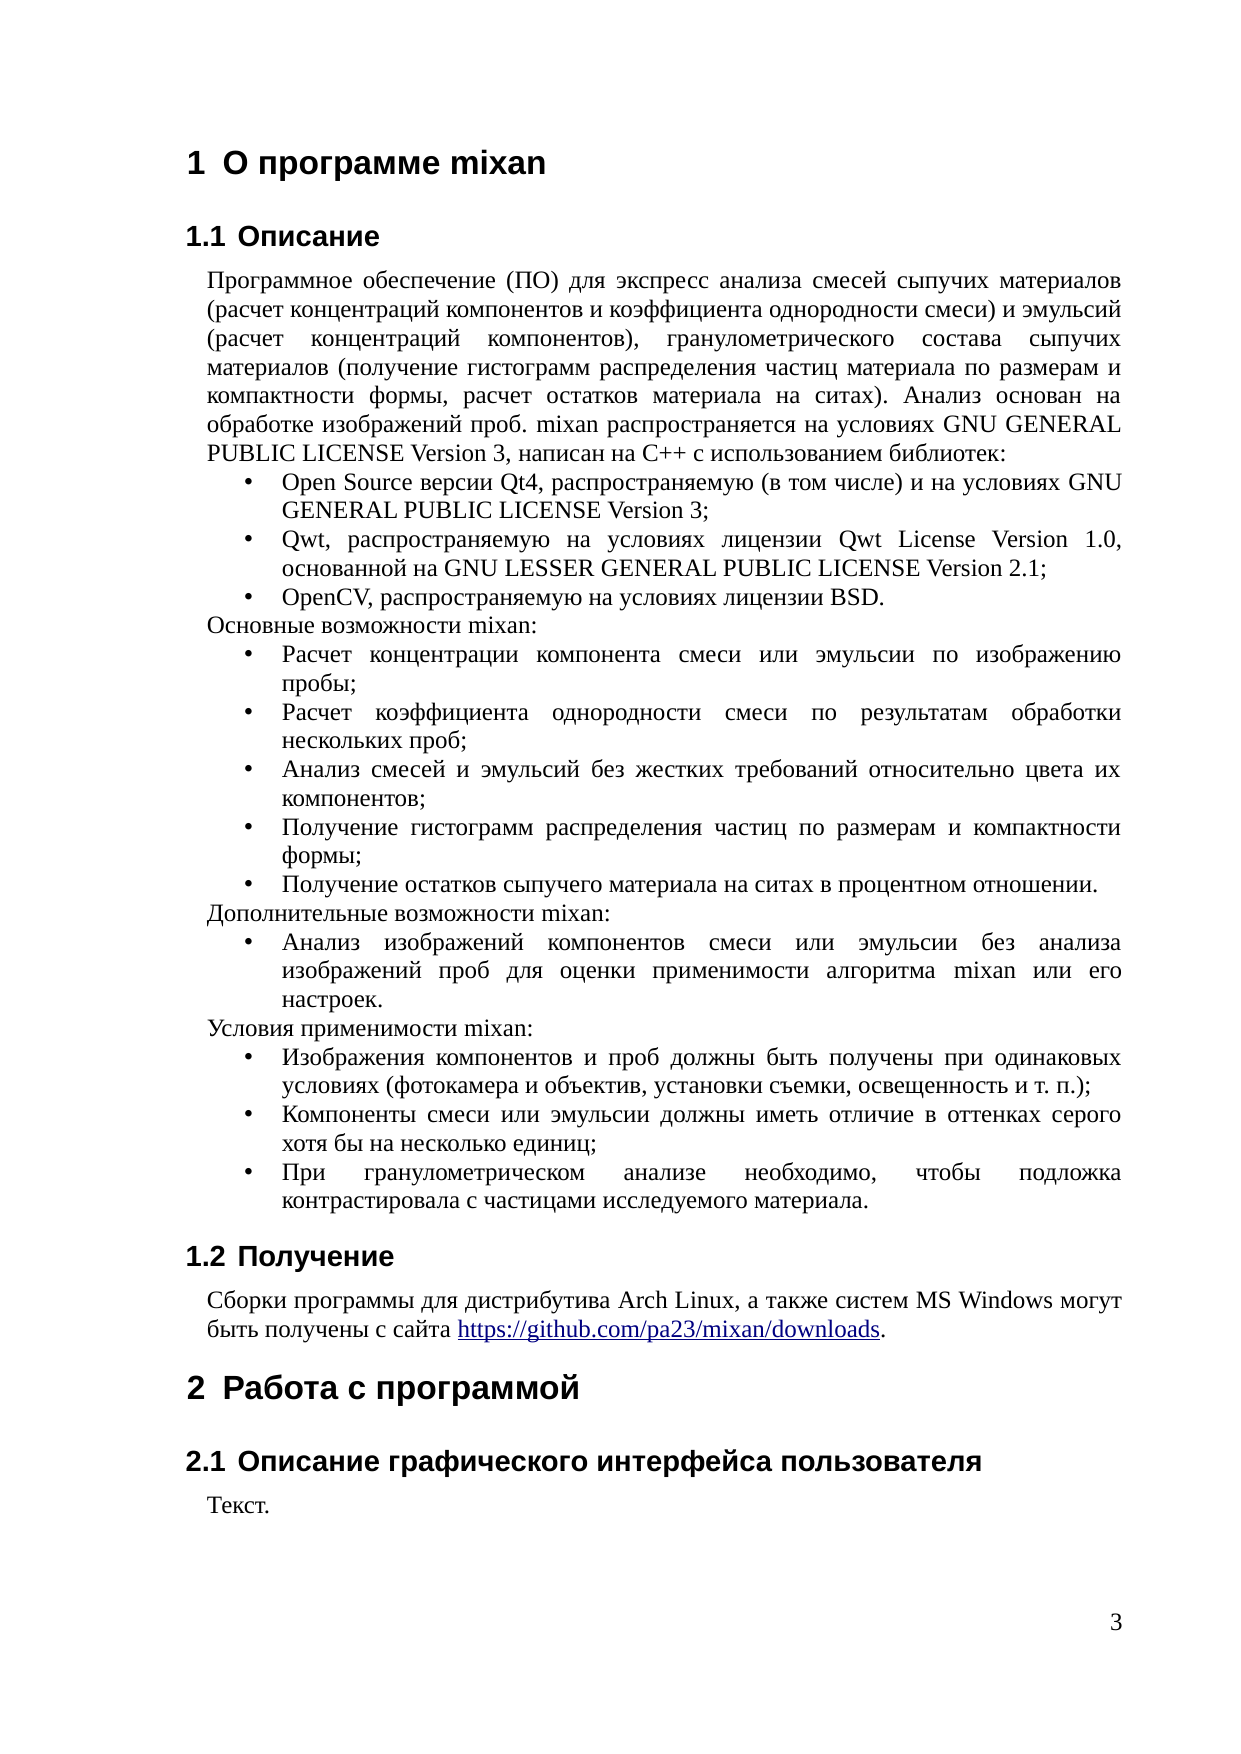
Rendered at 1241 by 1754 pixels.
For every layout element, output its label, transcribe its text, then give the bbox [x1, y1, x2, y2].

list Расчет концентрации компонента смеси или эмульсии по изображению пробы; [244, 639, 1122, 697]
list Анализ смесей и эмульсий без жестких требований относительно цвета их компонентов; [244, 754, 1122, 812]
subtitle Получение [177, 1239, 1122, 1273]
list Расчет коэффициента однородности смеси по результатам обработки нескольких проб; [244, 697, 1122, 754]
text Текст. [207, 1490, 1122, 1518]
list Анализ изображений компонентов смеси или эмульсии без анализа изображений проб для оценки применимости алгоритма mixan или его настроек. [244, 927, 1122, 1013]
list Получение гистограмм распределения частиц по размерам и компактности формы; [244, 812, 1122, 869]
text Основные возможности mixan: [207, 610, 1122, 639]
list Изображения компонентов и проб должны быть получены при одинаковых условиях (фотокамера и объектив, установки съемки, освещенность и т. п.); [244, 1042, 1122, 1099]
subtitle Описание графического интерфейса пользователя [177, 1444, 1122, 1477]
list Компоненты смеси или эмульсии должны иметь отличие в оттенках серого хотя бы на несколько единиц; [244, 1099, 1122, 1157]
list Получение остатков сыпучего материала на ситах в процентном отношении. [244, 869, 1122, 898]
list Qwt, распространяемую на условиях лицензии Qwt License Version 1.0, основанной на GNU LESSER GENERAL PUBLIC LICENSE Version 2.1; [244, 524, 1122, 582]
list Open Source версии Qt4, распространяемую (в том числе) и на условиях GNU GENERAL PUBLIC LICENSE Version 3; [244, 467, 1122, 524]
list OpenCV, распространяемую на условиях лицензии BSD. [244, 582, 1122, 610]
subtitle О программе mixan [177, 143, 1122, 182]
text Программное обеспечение (ПО) для экспресс анализа смесей сыпучих материалов (расчет концентраций компонентов и коэффициента однородности смеси) и эмульсий (расчет концентраций компонентов), гранулометрического состава сыпучих материалов (получение гистограмм распределения частиц материала по размерам и компактности формы, расчет остатков материала на ситах). Анализ основан на обработке изображений проб. mixan распространяется на условиях GNU GENERAL PUBLIC LICENSE Version 3, написан на C++ с использованием библиотек: [207, 265, 1122, 467]
text Сборки программы для дистрибутива Arch Linux, а также систем MS Windows могут быть получены с сайта https://github.com/pa23/mixan/downloads. [207, 1285, 1122, 1343]
text Дополнительные возможности mixan: [207, 898, 1122, 927]
text Условия применимости mixan: [207, 1013, 1122, 1042]
subtitle Работа с программой [177, 1368, 1122, 1406]
subtitle Описание [177, 219, 1122, 253]
list При гранулометрическом анализе необходимо, чтобы подложка контрастировала с частицами исследуемого материала. [244, 1157, 1122, 1214]
